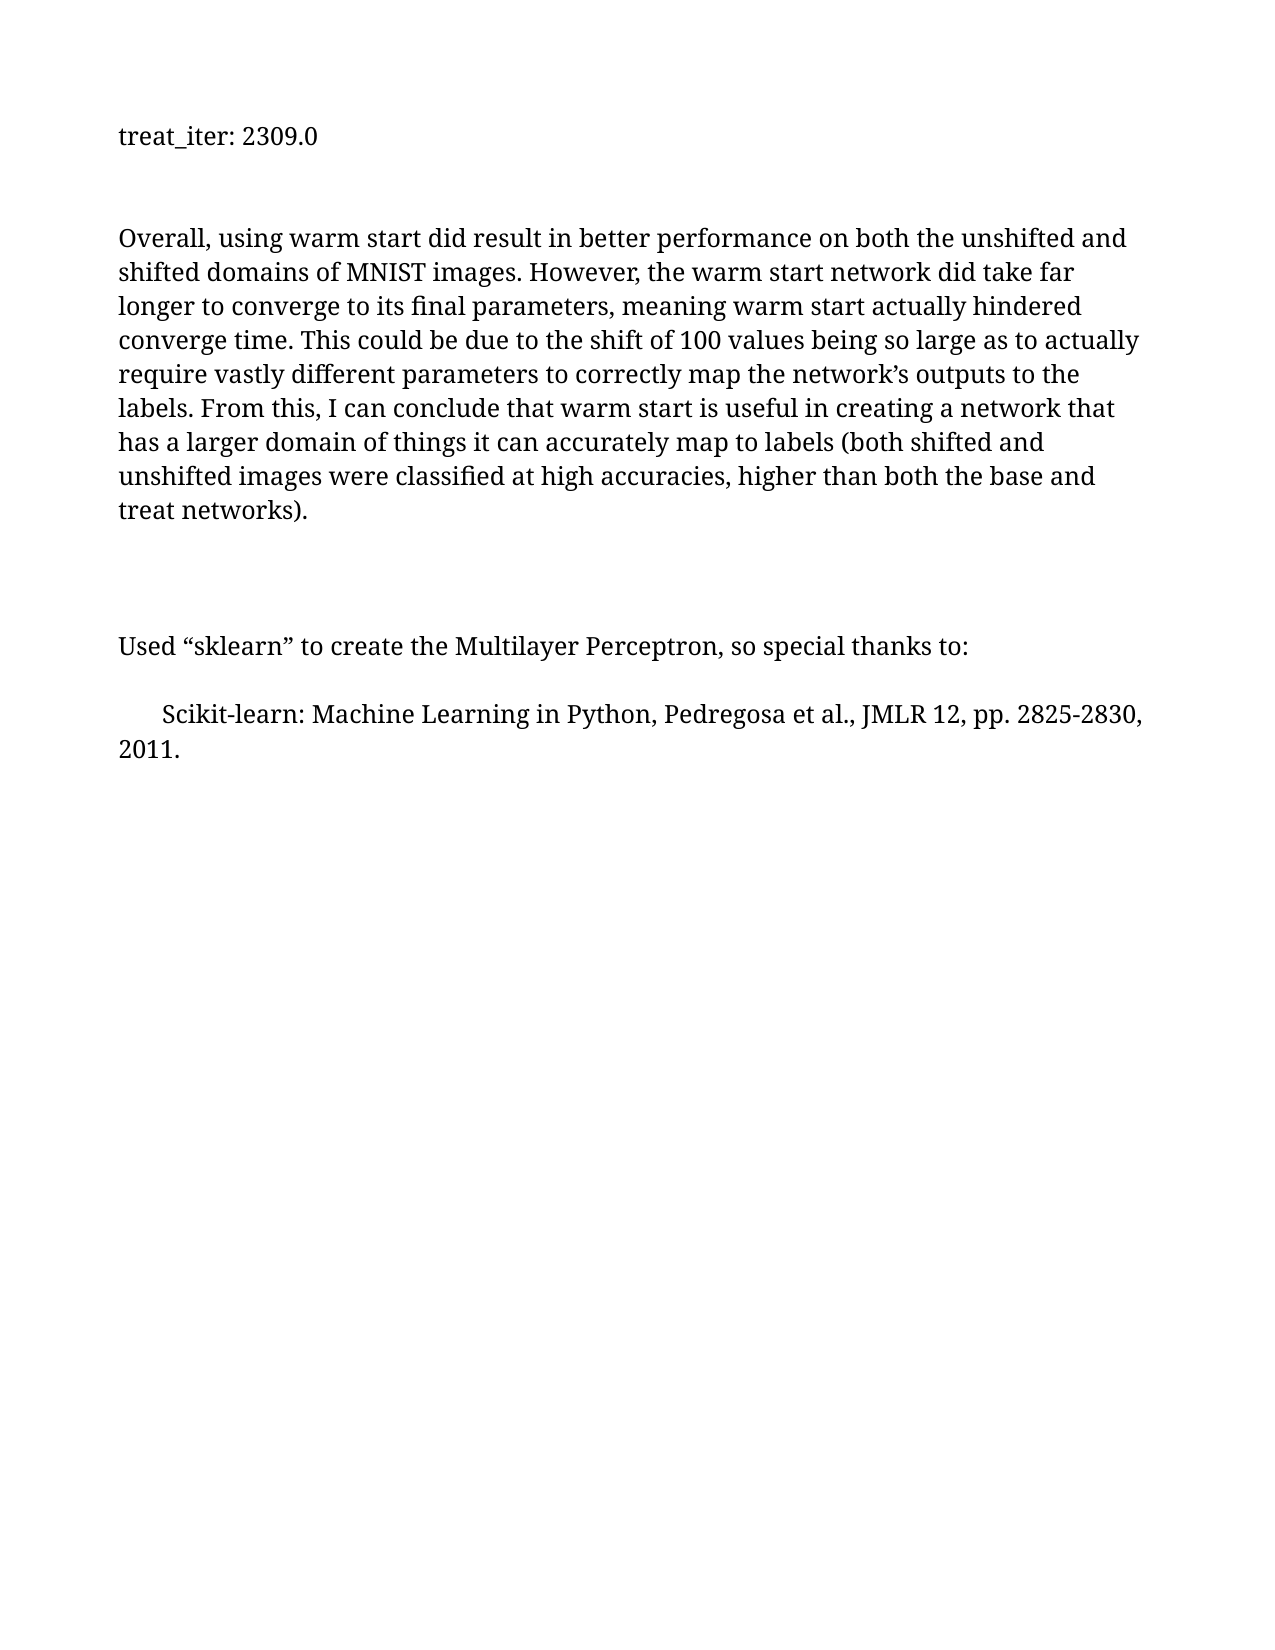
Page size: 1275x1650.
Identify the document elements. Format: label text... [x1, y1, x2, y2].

text Overall, using warm start did result in better performance on both the unshifted and shifted domains of MNIST images. However, the warm start network did take far longer to converge to its final parameters, meaning warm start actually hindered converge time. This could be due to the shift of 100 values being so large as to actually require vastly different parameters to correctly map the network’s outputs to the labels. From this, I can conclude that warm start is useful in creating a network that has a larger domain of things it can accurately map to labels (both shifted and unshifted images were classified at high accuracies, higher than both the base and treat networks). [118, 220, 1157, 527]
text Scikit-learn: Machine Learning in Python, Pedregosa et al., JMLR 12, pp. 2825-2830, 2011. [118, 697, 1157, 765]
text treat_iter: 2309.0 [118, 118, 1157, 152]
text Used “sklearn” to create the Multilayer Perceptron, so special thanks to: [118, 629, 1157, 663]
